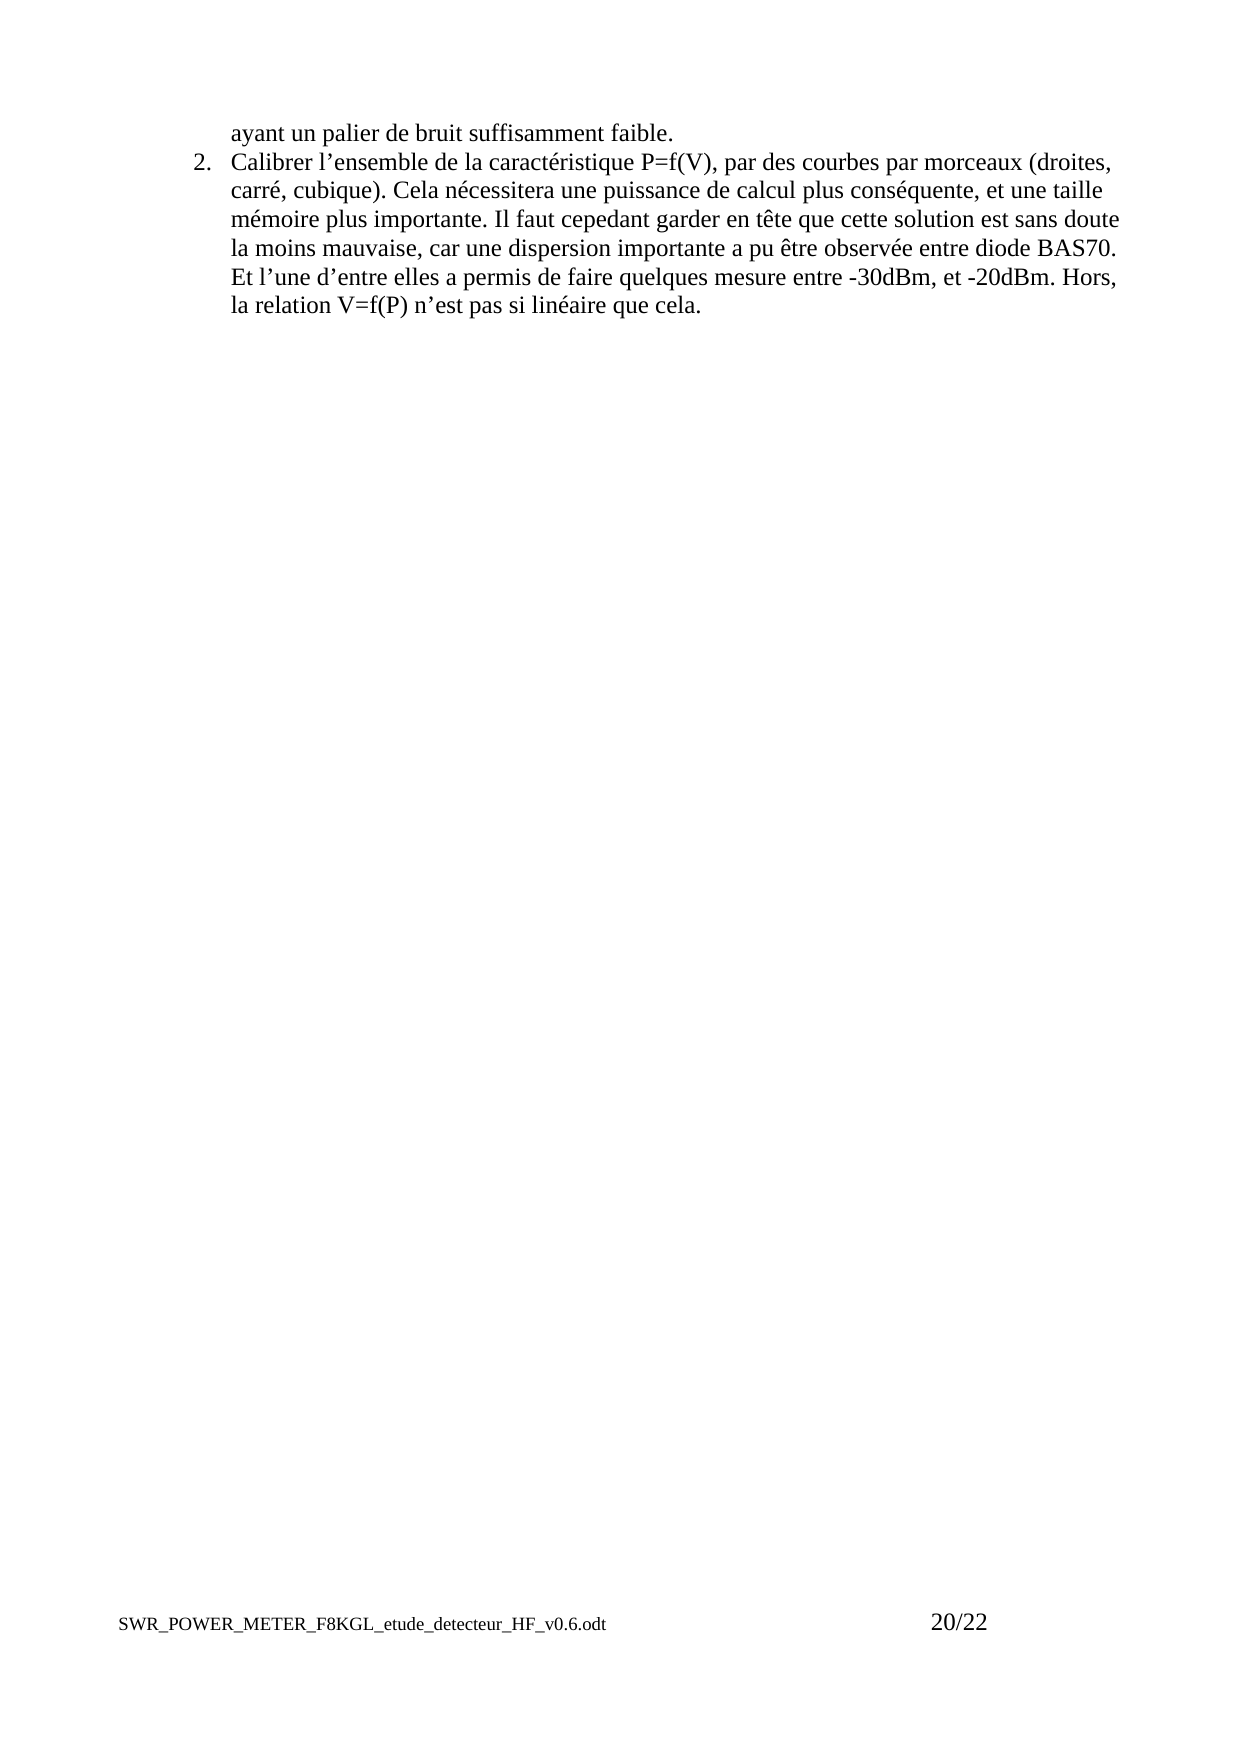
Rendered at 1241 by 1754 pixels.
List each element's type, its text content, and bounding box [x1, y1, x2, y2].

list ayant un palier de bruit suffisamment faible. [193, 118, 1122, 147]
list Calibrer l’ensemble de la caractéristique P=f(V), par des courbes par morceaux (droites, carré, cubique). Cela nécessitera une puissance de calcul plus conséquente, et une taille mémoire plus importante. Il faut cepedant garder en tête que cette solution est sans doute la moins mauvaise, car une dispersion importante a pu être observée entre diode BAS70. Et l’une d’entre elles a permis de faire quelques mesure entre -30dBm, et -20dBm. Hors, la relation V=f(P) n’est pas si linéaire que cela. [193, 147, 1122, 319]
